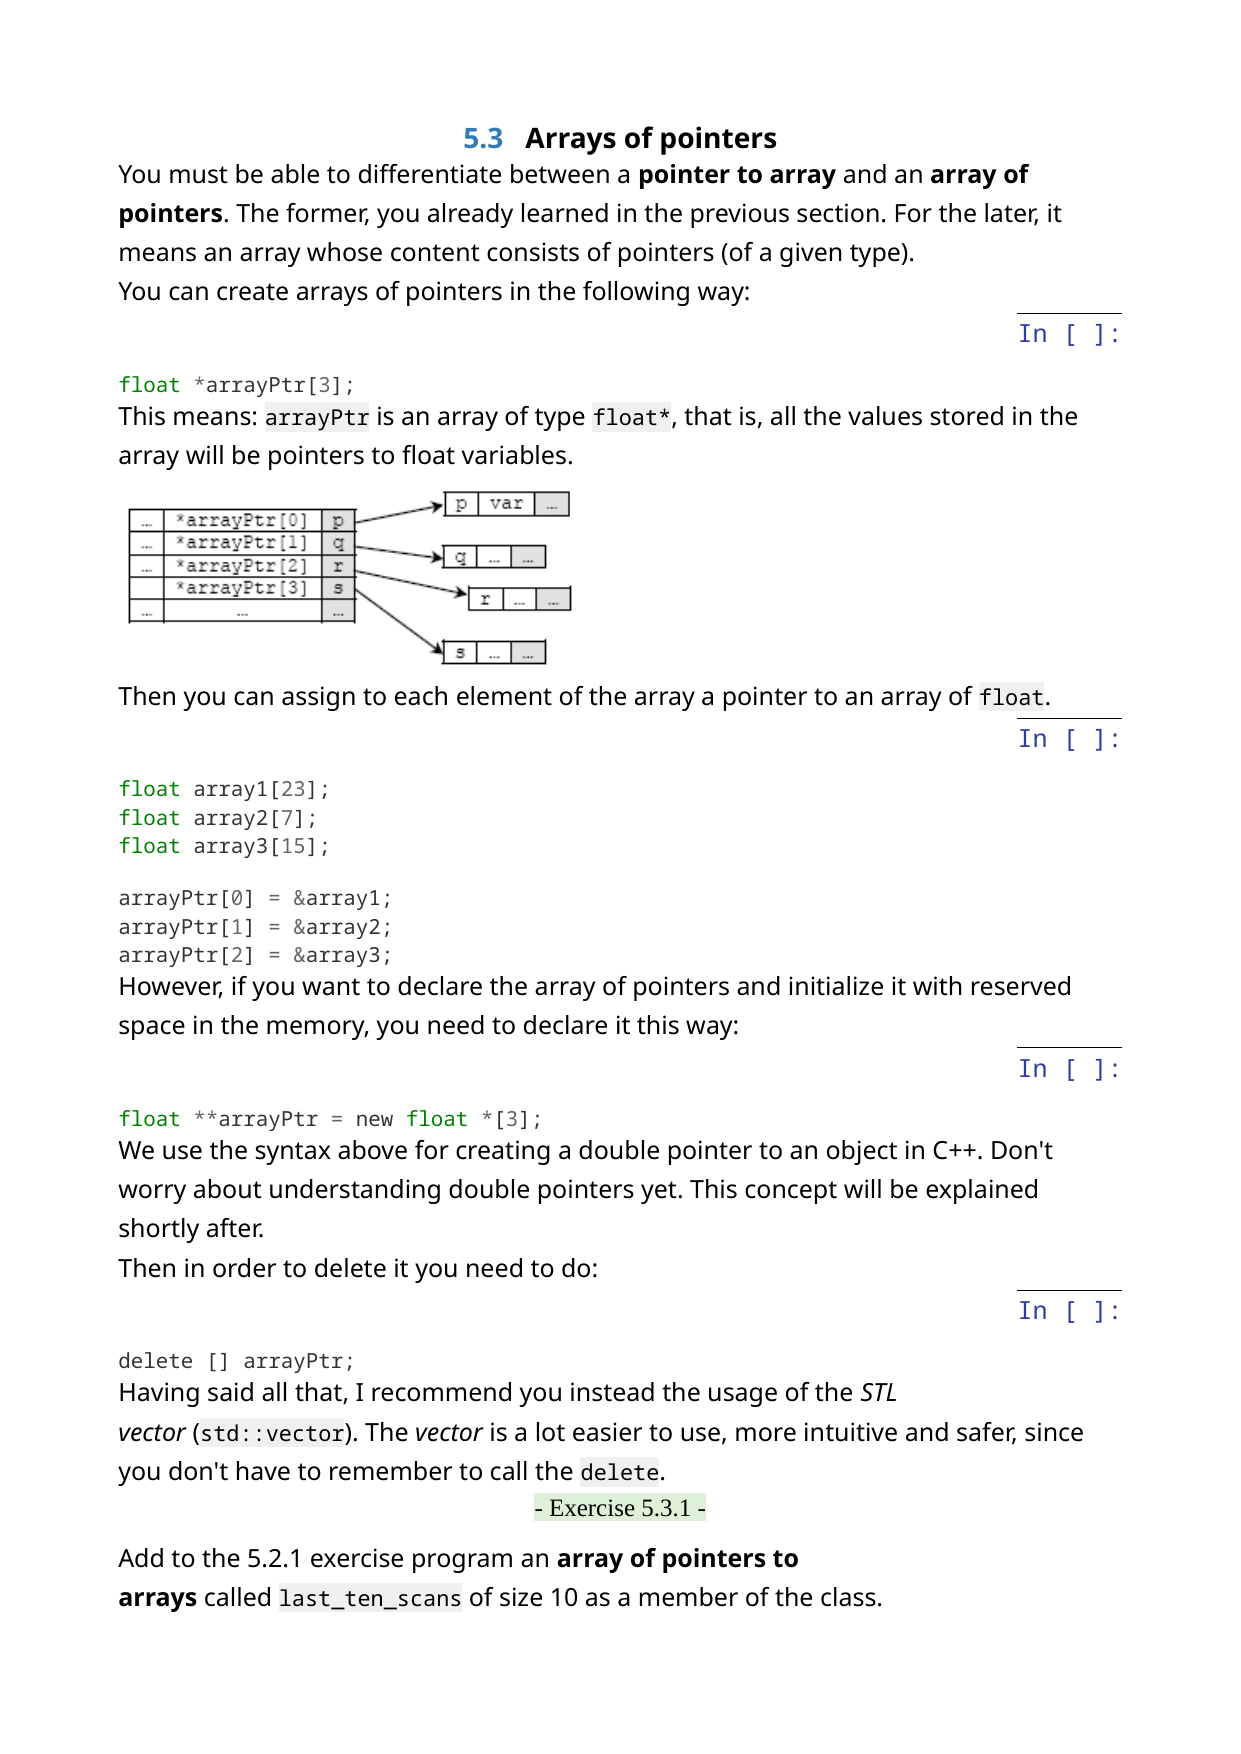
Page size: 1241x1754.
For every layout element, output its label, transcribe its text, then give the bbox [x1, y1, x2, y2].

text In [ ]: [118, 1047, 1122, 1084]
picture [118, 477, 581, 674]
text You can create arrays of pointers in the following way: [118, 274, 1122, 308]
text In [ ]: [118, 1289, 1122, 1327]
text Then you can assign to each element of the array a pointer to an array of float. [118, 678, 1122, 712]
text float array1[23]; [118, 774, 1122, 803]
text This means: arrayPtr is an array of type float*, that is, all the values stored in the array will be pointers to float variables. [118, 399, 1122, 472]
text float array3[15]; [118, 831, 1122, 860]
text arrayPtr[1] = &array2; [118, 912, 1122, 940]
text Add to the 5.2.1 exercise program an array of pointers to arrays called last_ten_scans of size 10 as a member of the class. [118, 1540, 1122, 1613]
text delete [] arrayPtr; [118, 1347, 1122, 1375]
subtitle 5.3 Arrays of pointers [118, 118, 1122, 156]
text float *arrayPtr[3]; [118, 370, 1122, 399]
text float **arrayPtr = new float *[3]; [118, 1104, 1122, 1133]
text arrayPtr[0] = &array1; [118, 883, 1122, 912]
text However, if you want to declare the array of pointers and initialize it with reserved space in the memory, you need to declare it this way: [118, 969, 1122, 1042]
text Then in order to delete it you need to do: [118, 1250, 1122, 1284]
text Having said all that, I recommend you instead the usage of the STL vector (std::vector). The vector is a lot easier to use, more intuitive and safer, since you don't have to remember to call the delete. [118, 1375, 1122, 1487]
text - Exercise 5.3.1 - [118, 1493, 1122, 1521]
text We use the syntax above for creating a double pointer to an object in C++. Don't worry about understanding double pointers yet. This concept will be explained shortly after. [118, 1133, 1122, 1245]
text arrayPtr[2] = &array3; [118, 940, 1122, 969]
text You must be able to differentiate between a pointer to array and an array of pointers. The former, you already learned in the previous section. For the later, it means an array whose content consists of pointers (of a given type). [118, 156, 1122, 269]
text In [ ]: [118, 313, 1122, 350]
text In [ ]: [118, 717, 1122, 754]
text float array2[7]; [118, 803, 1122, 831]
